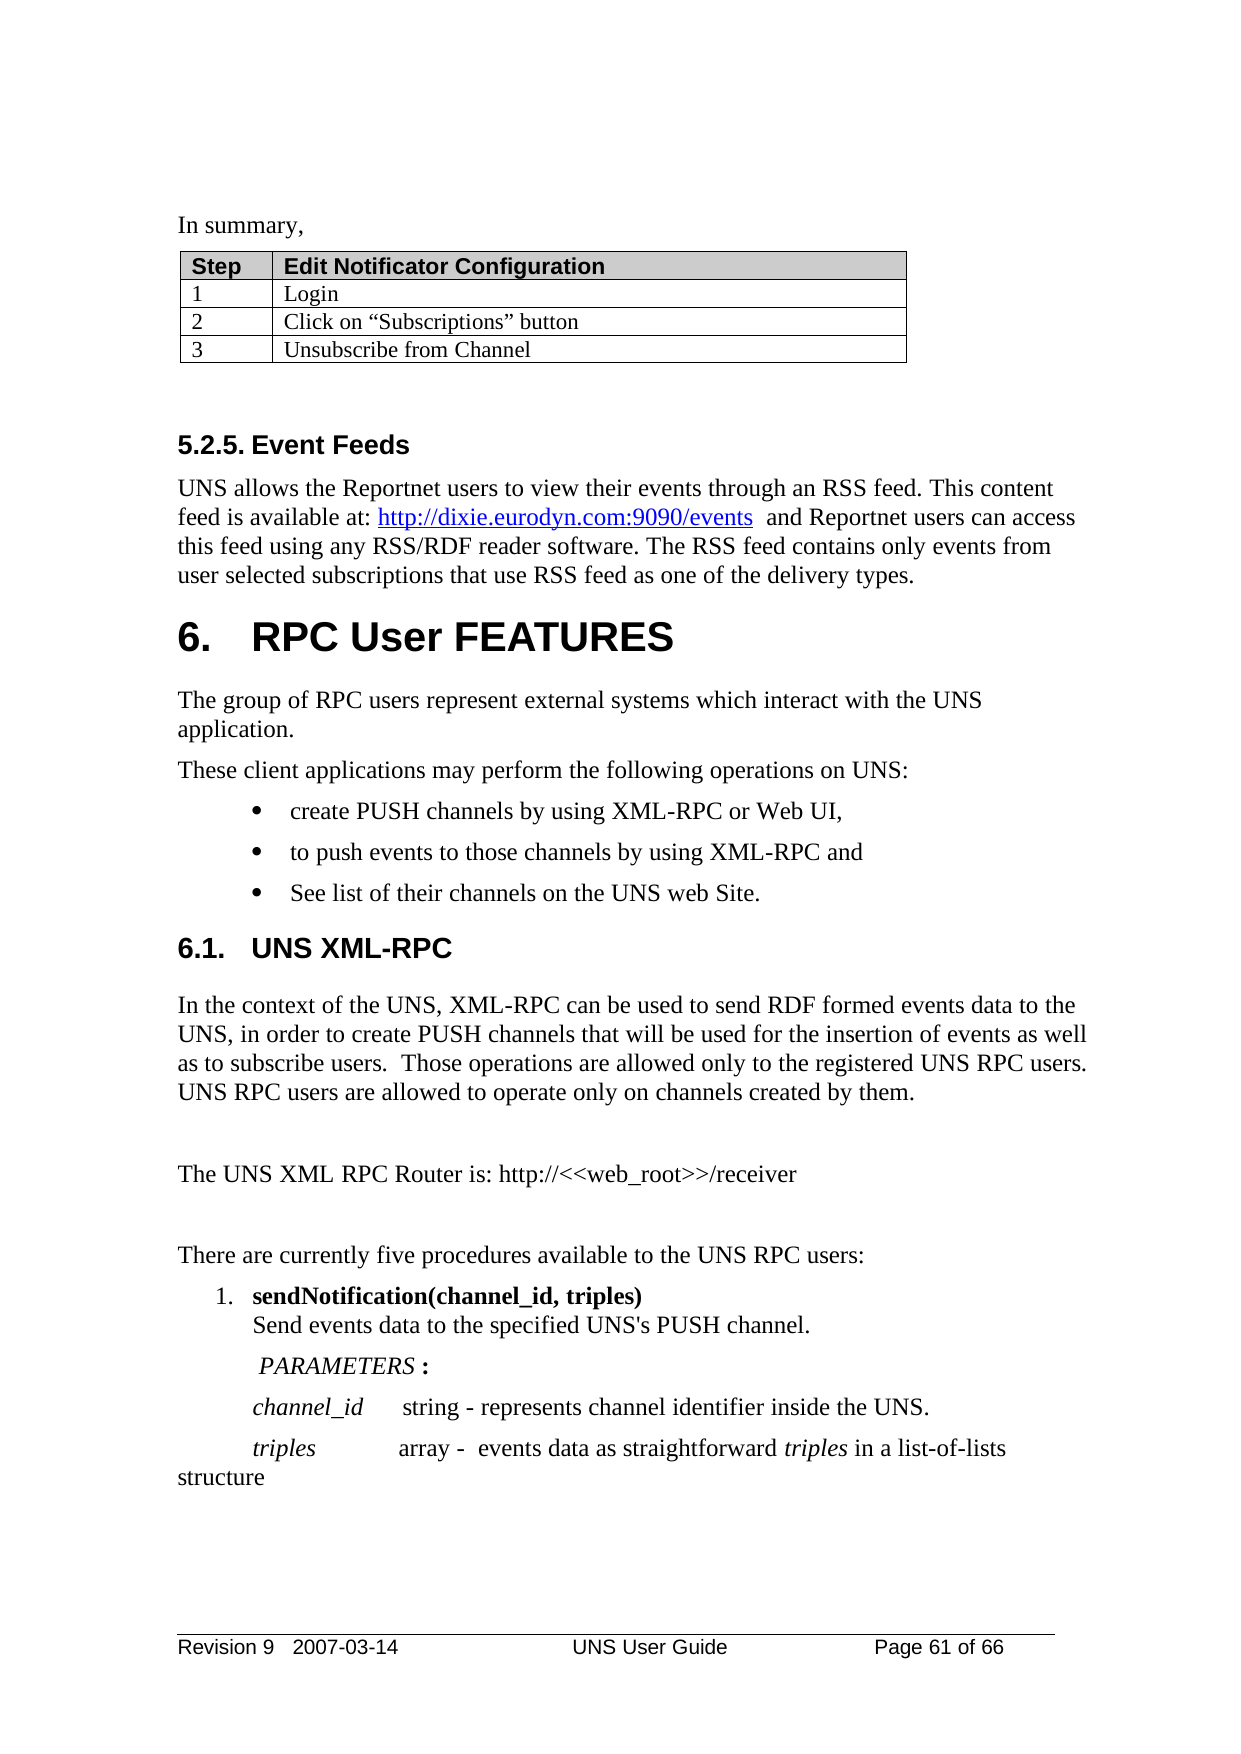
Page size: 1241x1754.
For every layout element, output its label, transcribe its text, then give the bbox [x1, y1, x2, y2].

text channel_id string - represents channel identifier inside the UNS. [177, 1392, 1092, 1421]
subtitle UNS XML-RPC [177, 931, 1092, 965]
table_cell 1 [181, 280, 272, 307]
text UNS allows the Reportnet users to view their events through an RSS feed. This content feed is available at: http://dixie.eurodyn.com:9090/events and Reportnet users can access this feed using any RSS/RDF reader software. The RSS feed contains only events from user selected subscriptions that use RSS feed as one of the delivery types. [177, 472, 1092, 589]
table_cell Login [273, 280, 906, 307]
table_cell 2 [181, 308, 272, 334]
text In the context of the UNS, XML-RPC can be used to send RDF formed events data to the UNS, in order to create PUSH channels that will be used for the insertion of events as well as to subscribe users. Those operations are allowed only to the registered UNS RPC users. UNS RPC users are allowed to operate only on channels created by them. [177, 989, 1092, 1106]
text triples array - events data as straightforward triples in a list-of-lists structure [177, 1432, 1092, 1520]
list create PUSH channels by using XML-RPC or Web UI, [252, 796, 1092, 825]
text These client applications may perform the following operations on UNS: [177, 755, 1092, 784]
text The group of RPC users represent external systems which interact with the UNS application. [177, 685, 1092, 743]
list sendNotification(channel_id, triples) Send events data to the specified UNS's PUSH channel. [215, 1281, 1092, 1339]
table_cell 3 [181, 336, 272, 362]
subtitle Event Feeds [177, 429, 1092, 460]
text The UNS XML RPC Router is: http://<<web_root>>/receiver [177, 1158, 1092, 1187]
list See list of their channels on the UNS web Site. [252, 877, 1092, 906]
table_header Step [181, 252, 272, 279]
table_cell Unsubscribe from Channel [273, 336, 906, 362]
table_header Edit Notificator Configuration [273, 252, 906, 279]
subtitle RPC User FEATURES [177, 612, 1092, 660]
list to push events to those channels by using XML-RPC and [252, 837, 1092, 866]
text There are currently five procedures available to the UNS RPC users: [177, 1240, 1092, 1269]
table_cell Click on “Subscriptions” button [273, 308, 906, 334]
text PARAMETERS : [177, 1351, 1092, 1380]
text In summary, [177, 210, 1092, 239]
